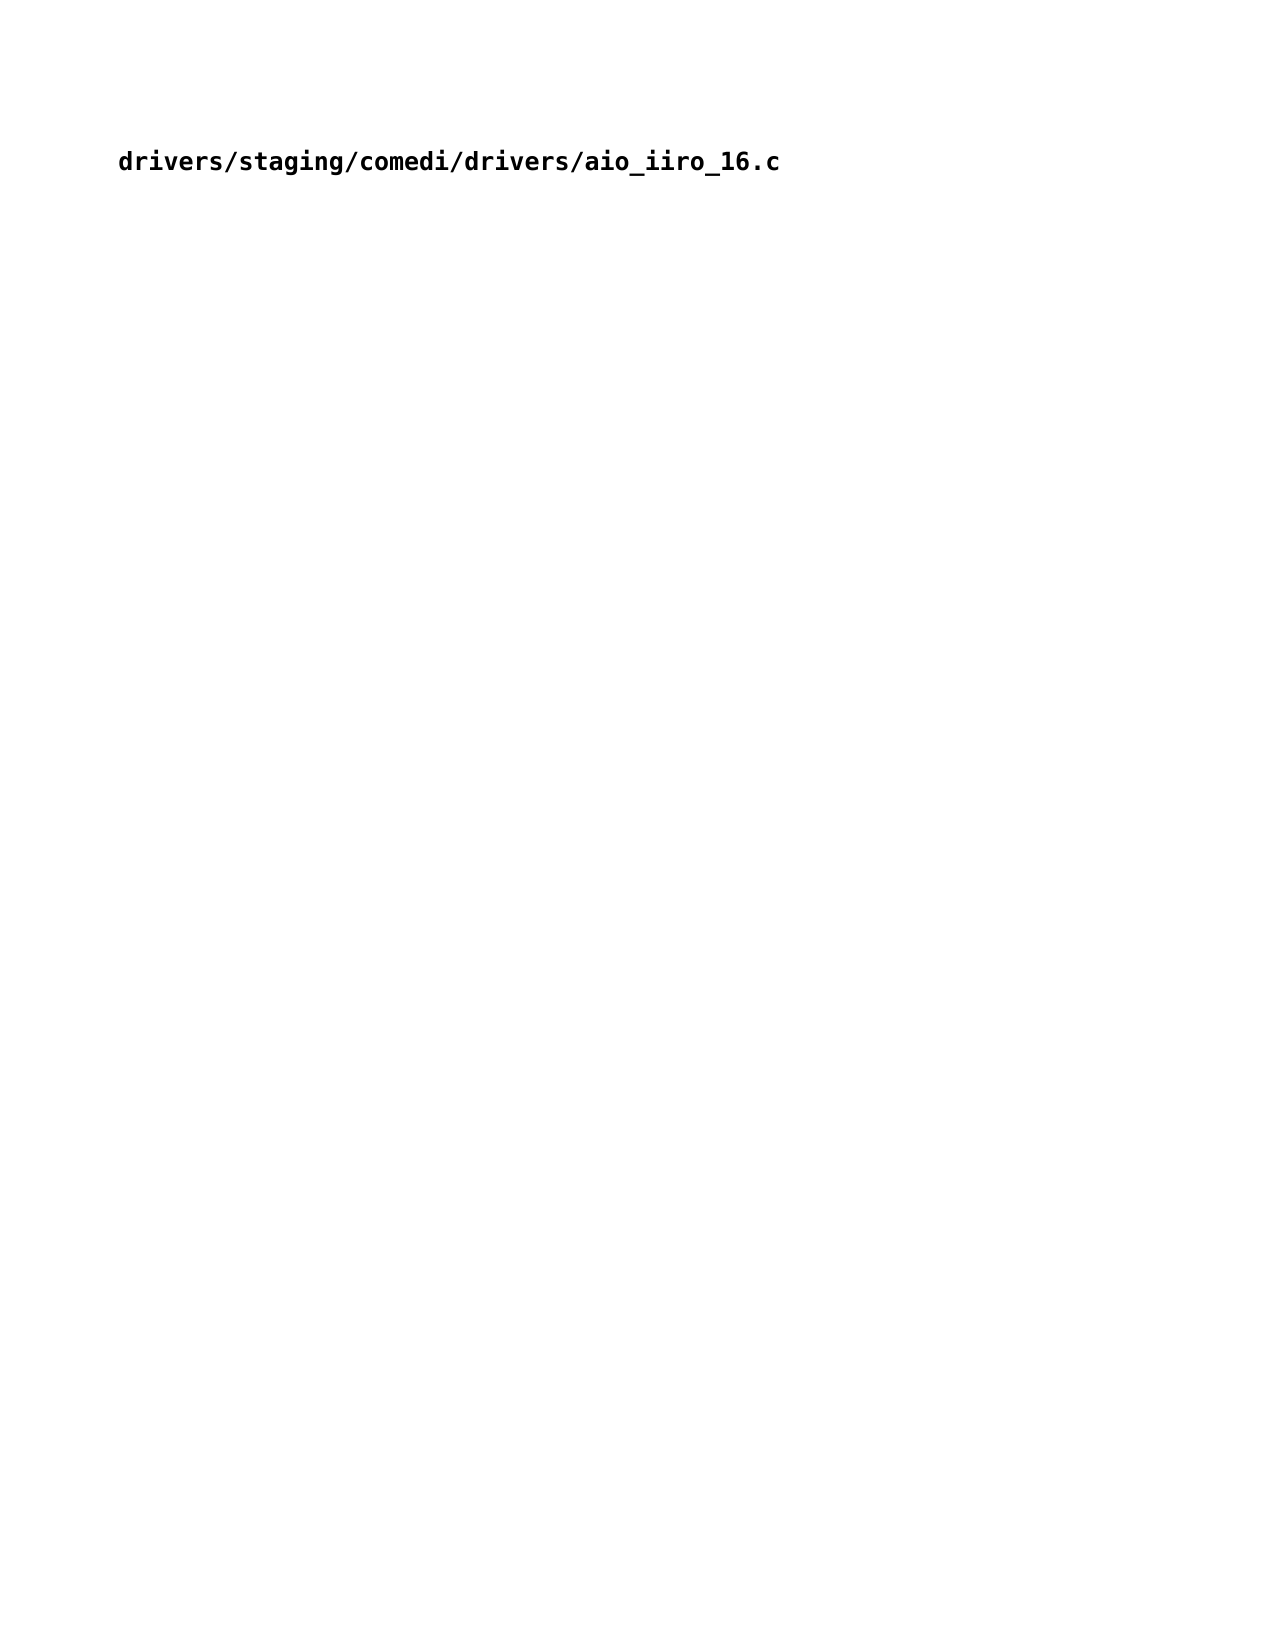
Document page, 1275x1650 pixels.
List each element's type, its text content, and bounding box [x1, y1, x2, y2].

text drivers/staging/comedi/drivers/aio_iiro_16.c [118, 147, 1157, 176]
